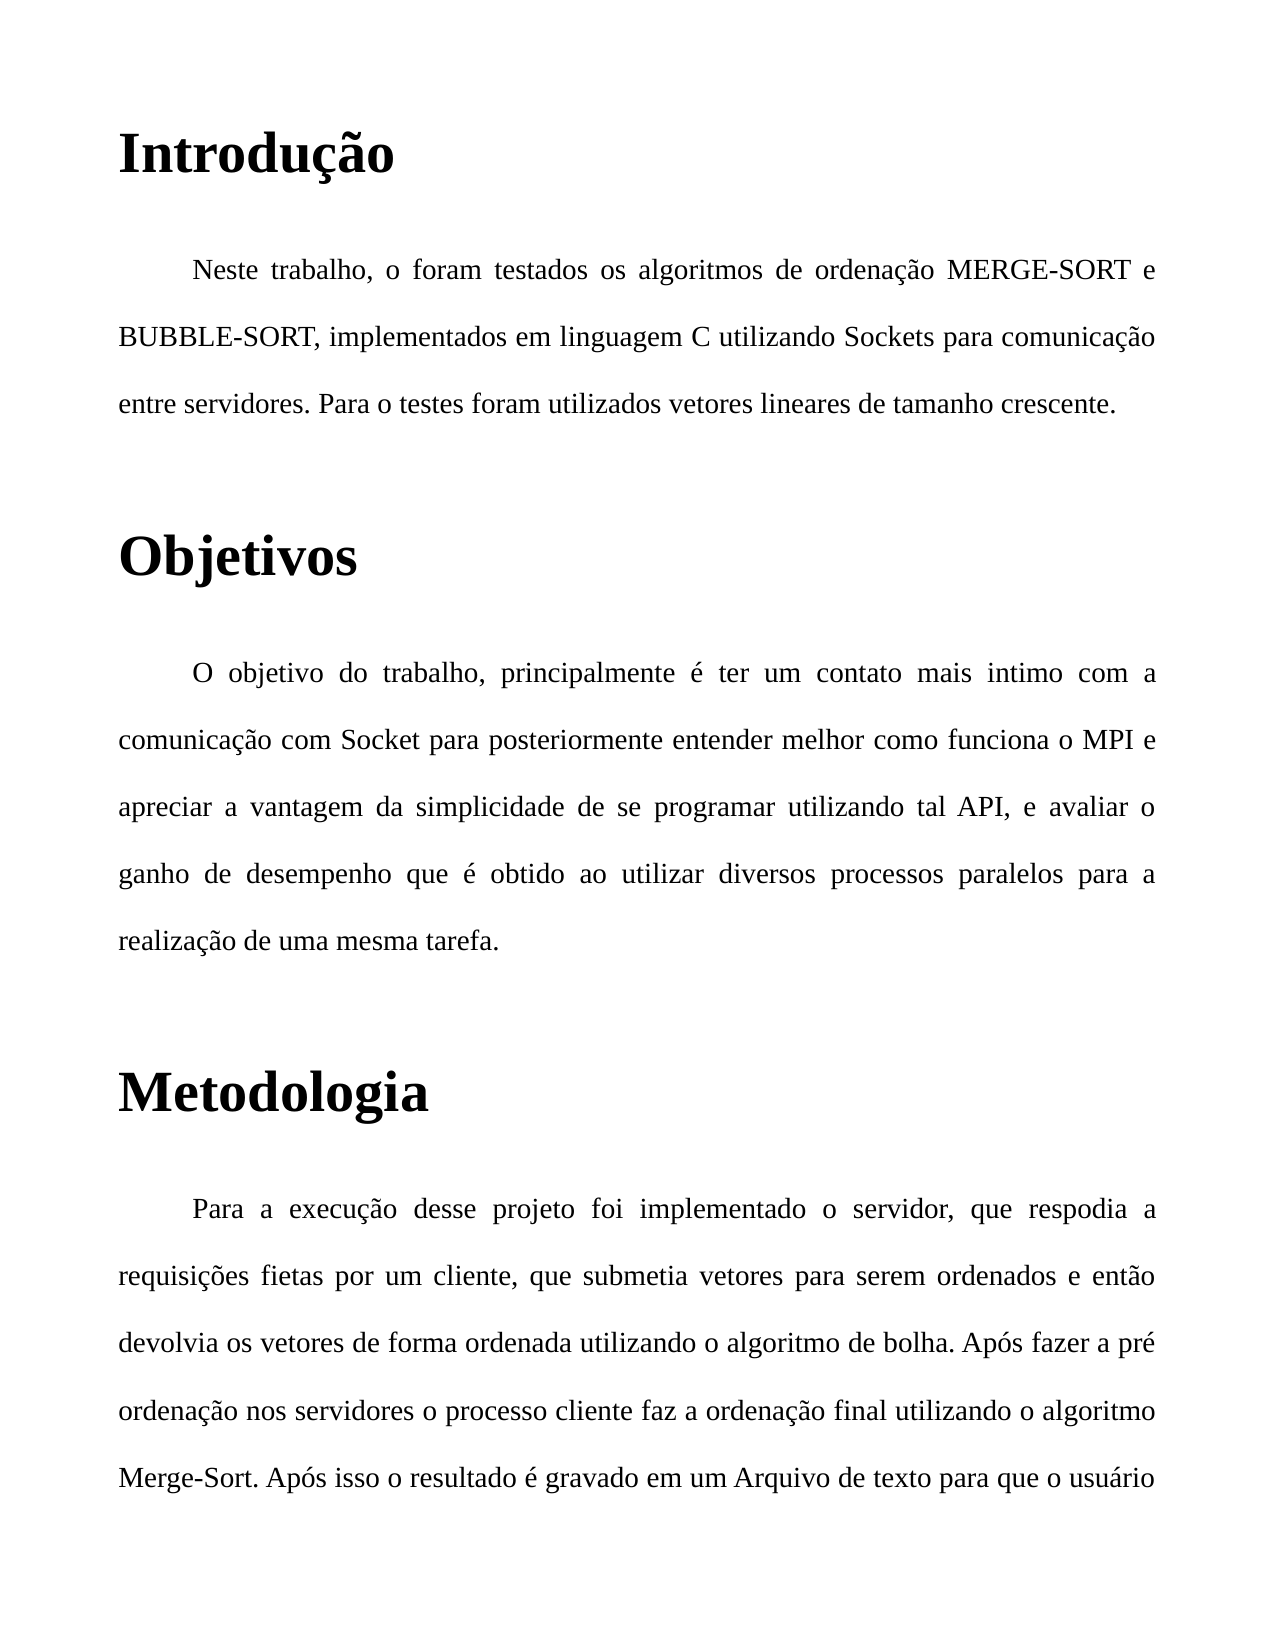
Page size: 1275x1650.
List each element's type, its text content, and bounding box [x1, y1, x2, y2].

text Neste trabalho, o foram testados os algoritmos de ordenação MERGE-SORT e BUBBLE-SORT, implementados em linguagem C utilizando Sockets para comunicação entre servidores. Para o testes foram utilizados vetores lineares de tamanho crescente. [118, 252, 1157, 420]
text Para a execução desse projeto foi implementado o servidor, que respodia a requisições fietas por um cliente, que submetia vetores para serem ordenados e então devolvia os vetores de forma ordenada utilizando o algoritmo de bolha. Após fazer a pré ordenação nos servidores o processo cliente faz a ordenação final utilizando o algoritmo Merge-Sort. Após isso o resultado é gravado em um Arquivo de texto para que o usuário [118, 1191, 1157, 1493]
text Metodologia [118, 1057, 1157, 1124]
text O objetivo do trabalho, principalmente é ter um contato mais intimo com a comunicação com Socket para posteriormente entender melhor como funciona o MPI e apreciar a vantagem da simplicidade de se programar utilizando tal API, e avaliar o ganho de desempenho que é obtido ao utilizar diversos processos paralelos para a realização de uma mesma tarefa. [118, 655, 1157, 957]
text Objetivos [118, 521, 1157, 588]
text Introdução [118, 118, 1157, 185]
